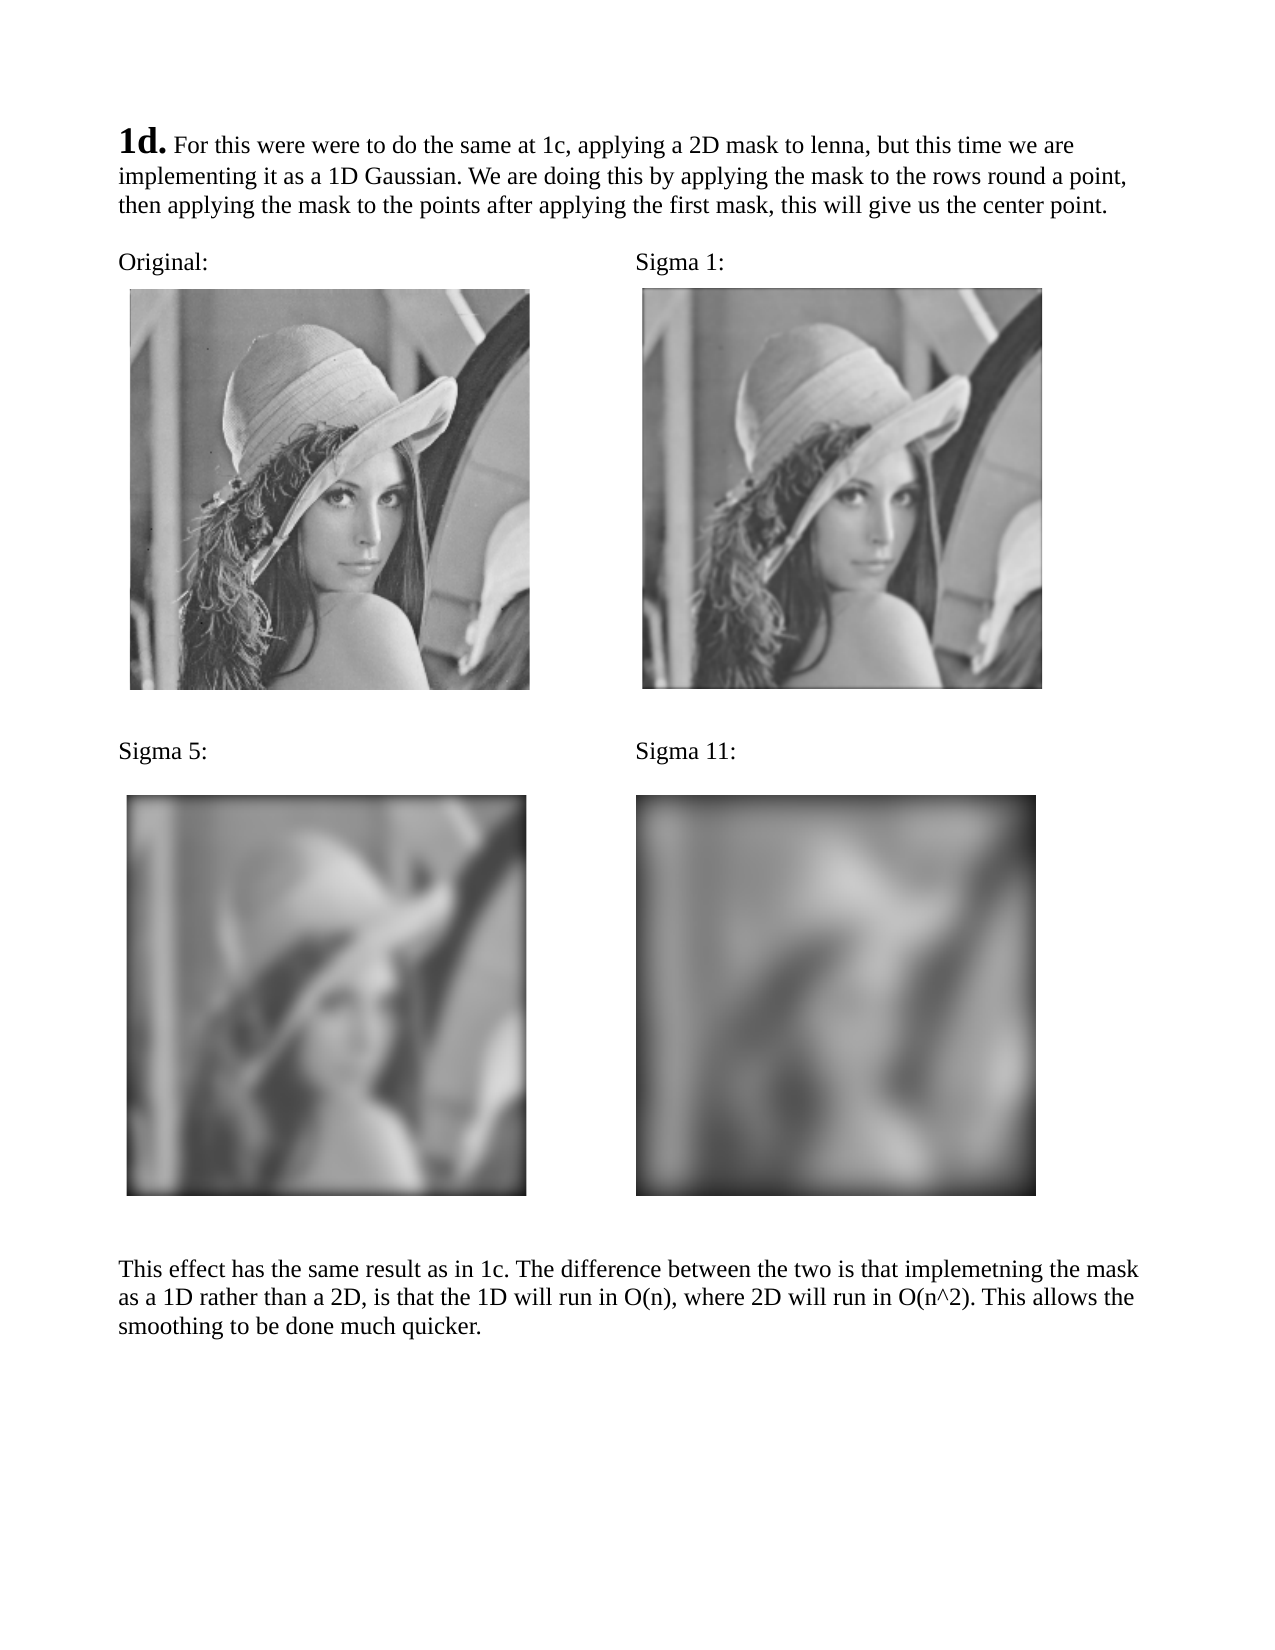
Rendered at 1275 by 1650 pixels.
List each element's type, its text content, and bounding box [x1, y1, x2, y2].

text Sigma 5: Sigma 11: [118, 736, 1157, 765]
picture [126, 795, 527, 1196]
text Original: Sigma 1: [118, 247, 1157, 276]
picture [642, 288, 1043, 689]
picture [636, 795, 1036, 1196]
text 1d. For this were were to do the same at 1c, applying a 2D mask to lenna, but this time we are implementing it as a 1D Gaussian. We are doing this by applying the mask to the rows round a point, then applying the mask to the points after applying the first mask, this will give us the center point. [118, 118, 1157, 219]
picture [129, 289, 530, 690]
text This effect has the same result as in 1c. The difference between the two is that implemetning the mask as a 1D rather than a 2D, is that the 1D will run in O(n), where 2D will run in O(n^2). This allows the smoothing to be done much quicker. [118, 1254, 1157, 1340]
